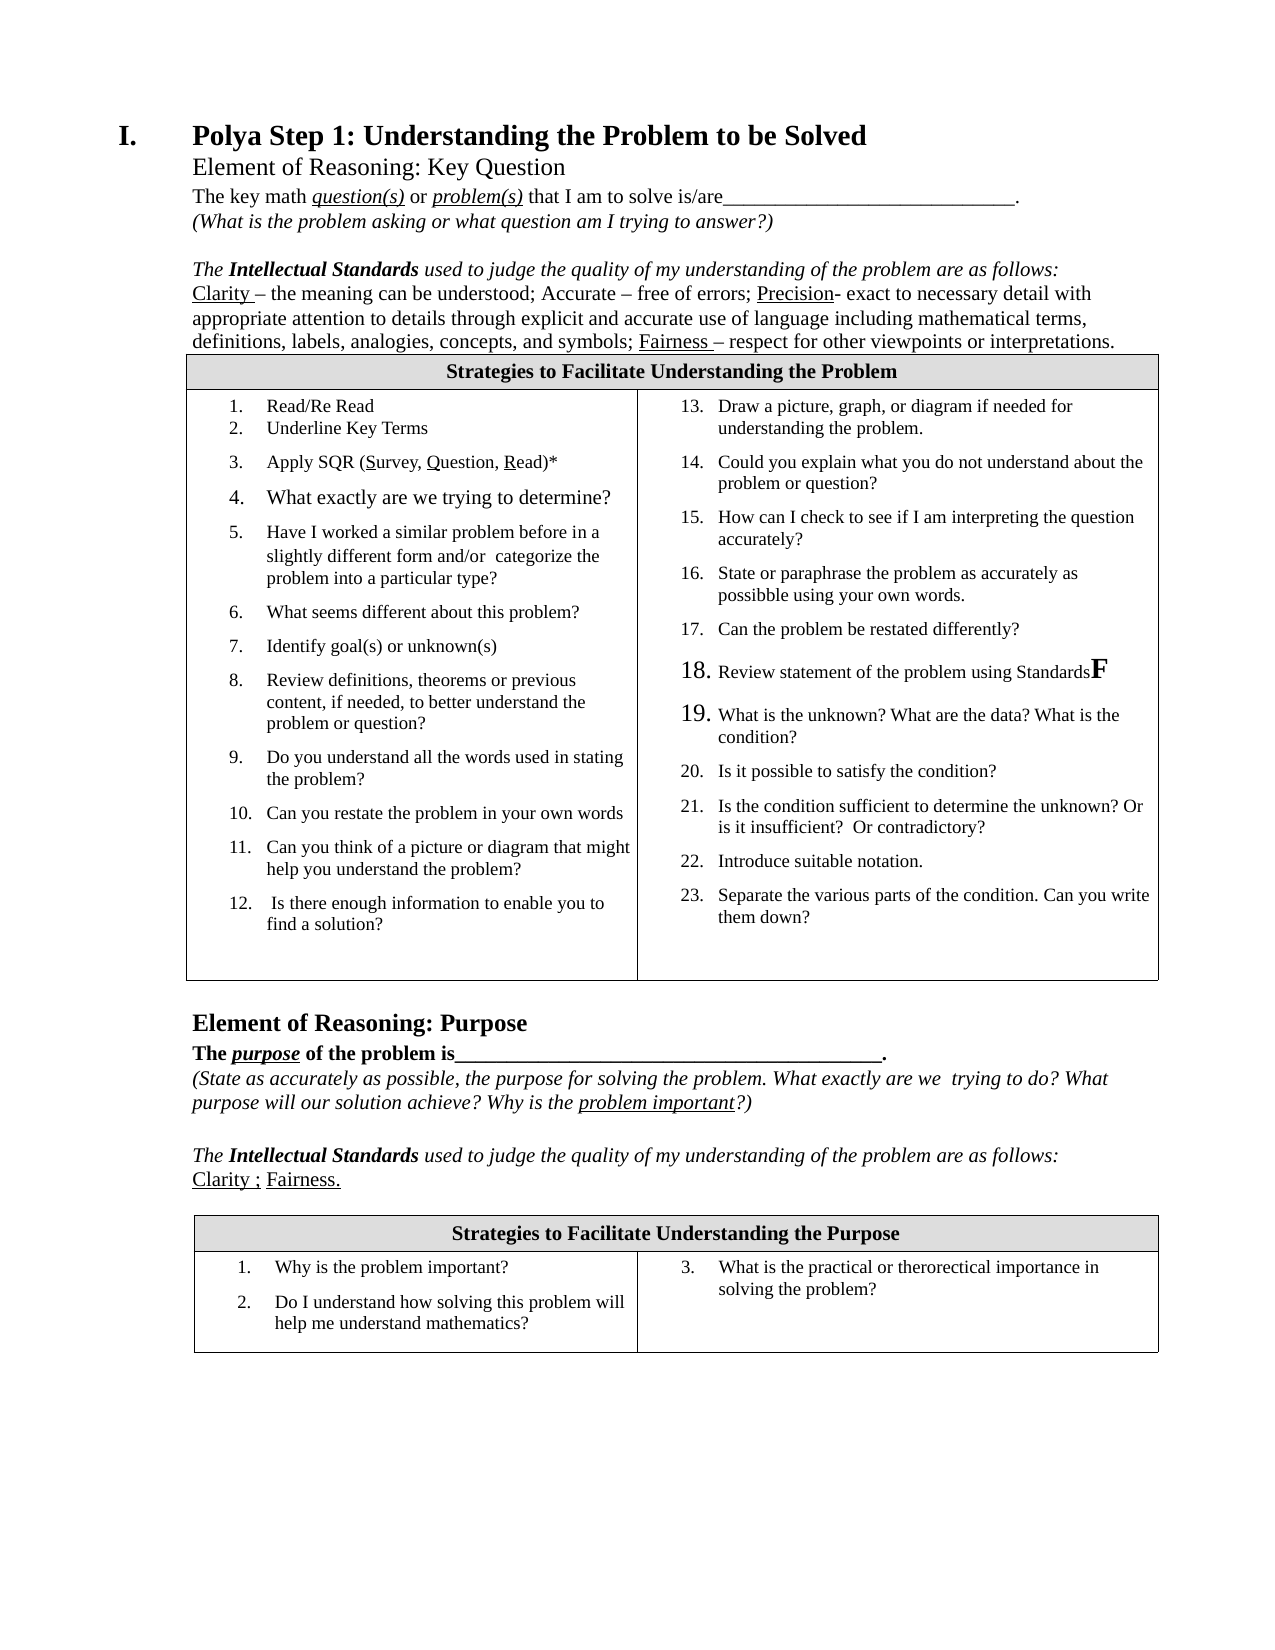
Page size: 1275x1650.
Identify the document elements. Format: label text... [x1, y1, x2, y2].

table_cell Draw a picture, graph, or diagram if needed for understanding the problem. Could you explain what you do not understand about the problem or question? How can I check to see if I am interpreting the question accurately? State or paraphrase the problem as accurately as possibble using your own words. Can the problem be restated differently? Review statement of the problem using StandardsF What is the unknown? What are the data? What is the condition? Is it possible to satisfy the condition? Is the condition sufficient to determine the unknown? Or is it insufficient? Or contradictory? Introduce suitable notation. Separate the various parts of the condition. Can you write them down? [638, 390, 1158, 979]
table_cell What is the practical or therorectical importance in solving the problem? [638, 1252, 1158, 1352]
text The purpose of the problem is_________________________________________. [118, 1037, 1157, 1066]
text The Intellectual Standards used to judge the quality of my understanding of the problem are as follows: [118, 257, 1157, 281]
text The Intellectual Standards used to judge the quality of my understanding of the problem are as follows: [118, 1143, 1157, 1167]
text Element of Reasoning: Key Question [118, 152, 1157, 180]
text Clarity ; Fairness. [118, 1167, 1157, 1191]
text I. Polya Step 1: Understanding the Problem to be Solved [118, 118, 1157, 152]
text The key math question(s) or problem(s) that I am to solve is/are____________________________. [118, 180, 1157, 209]
table_header Strategies to Facilitate Understanding the Problem [187, 355, 1158, 389]
text Clarity – the meaning can be understood; Accurate – free of errors; Precision- exact to necessary detail with appropriate attention to details through explicit and accurate use of language including mathematical terms, definitions, labels, analogies, concepts, and symbols; Fairness – respect for other viewpoints or interpretations. [118, 281, 1157, 353]
text (State as accurately as possible, the purpose for solving the problem. What exactly are we trying to do? What purpose will our solution achieve? Why is the problem important?) [118, 1066, 1157, 1114]
table_cell Why is the problem important? Do I understand how solving this problem will help me understand mathematics? [195, 1252, 637, 1352]
table_header Strategies to Facilitate Understanding the Purpose [195, 1216, 1158, 1251]
text Element of Reasoning: Purpose [118, 1008, 1157, 1037]
text (What is the problem asking or what question am I trying to answer?) [118, 209, 1157, 233]
table_cell Read/Re Read Underline Key Terms Apply SQR (Survey, Question, Read)* What exactly are we trying to determine? Have I worked a similar problem before in a slightly different form and/or categorize the problem into a particular type? What seems different about this problem? Identify goal(s) or unknown(s) Review definitions, theorems or previous content, if needed, to better understand the problem or question? Do you understand all the words used in stating the problem? Can you restate the problem in your own words Can you think of a picture or diagram that might help you understand the problem? Is there enough information to enable you to find a solution? [187, 390, 637, 979]
